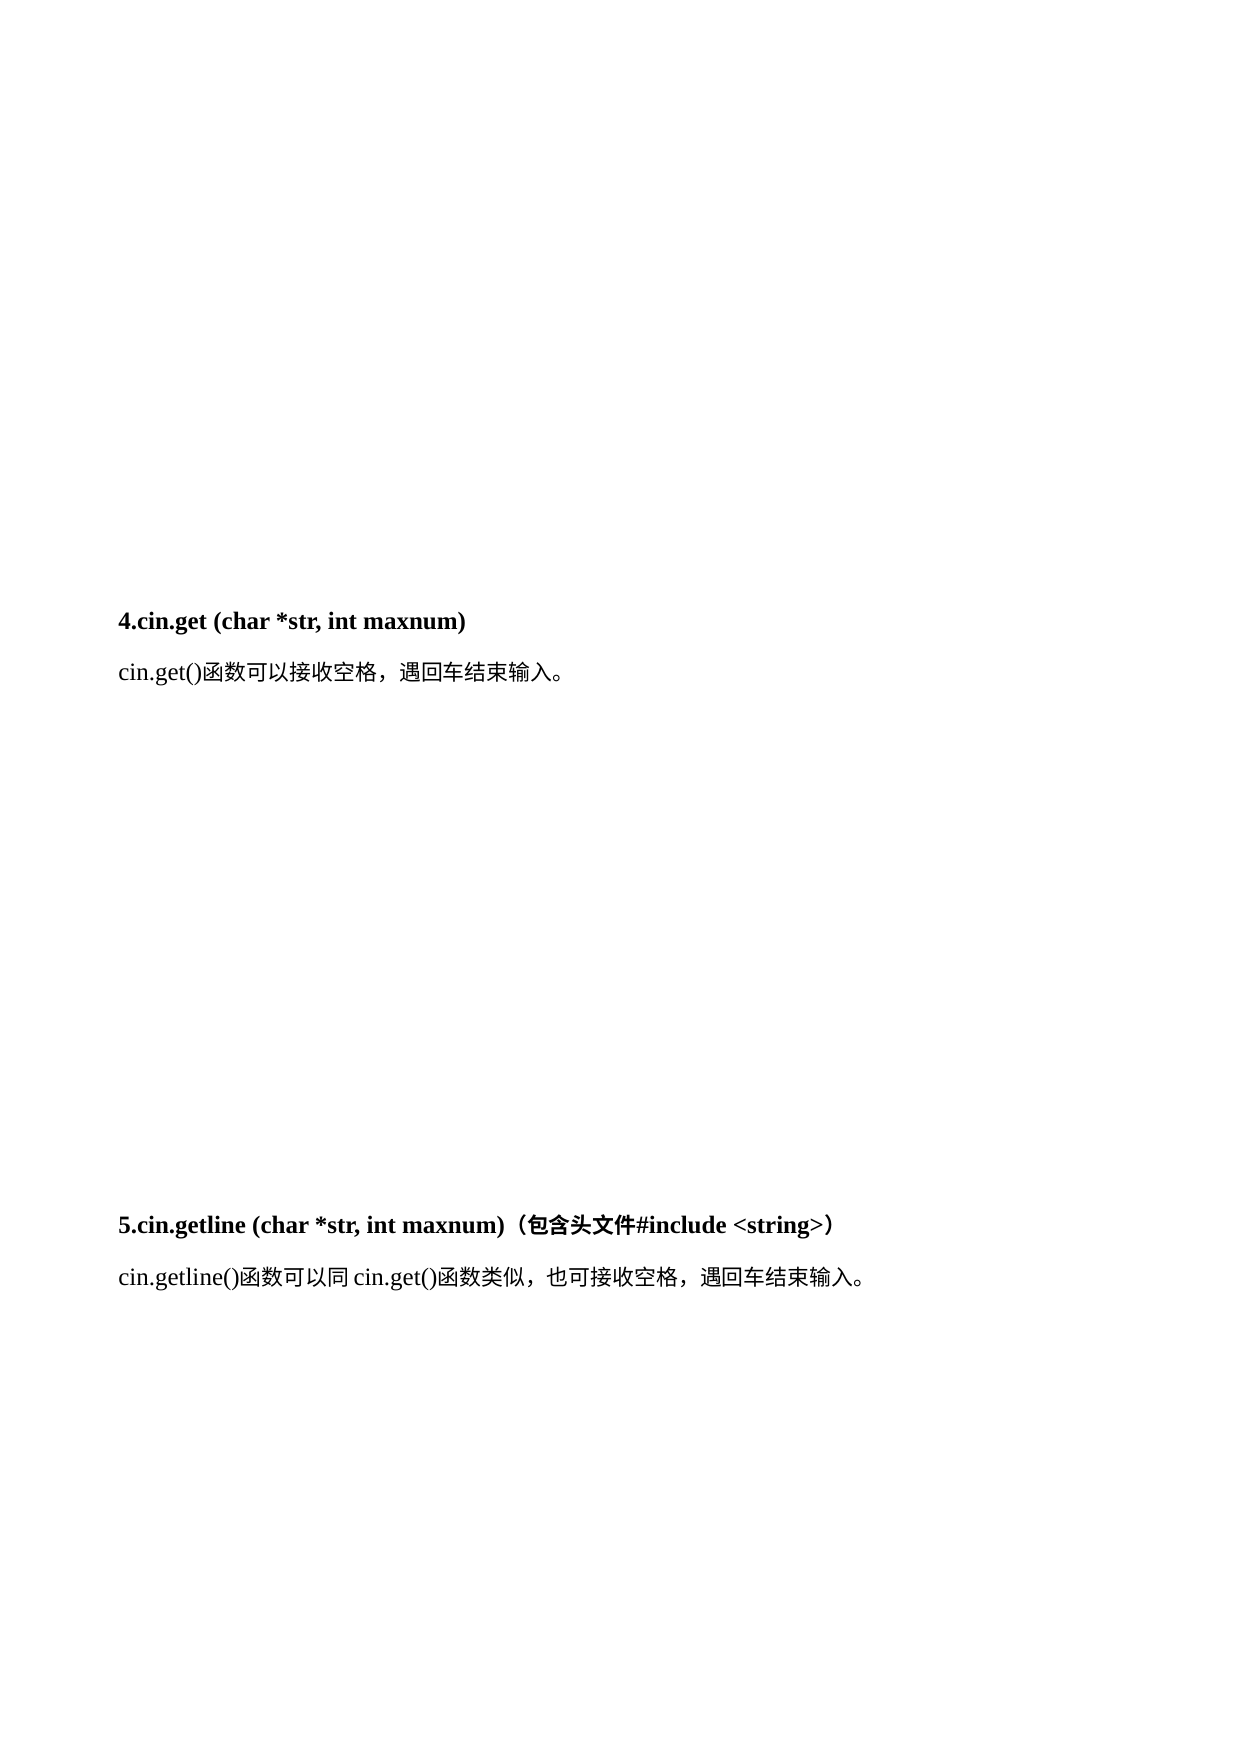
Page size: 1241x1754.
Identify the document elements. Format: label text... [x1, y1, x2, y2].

text 4.cin.get (char *str, int maxnum) [118, 606, 1122, 635]
text cin.get()函数可以接收空格，遇回车结束输入。 [118, 655, 1122, 687]
text 5.cin.getline (char *str, int maxnum)（包含头文件#include <string>） [118, 1208, 1122, 1239]
text cin.getline()函数可以同cin.get()函数类似，也可接收空格，遇回车结束输入。 [118, 1260, 1122, 1292]
